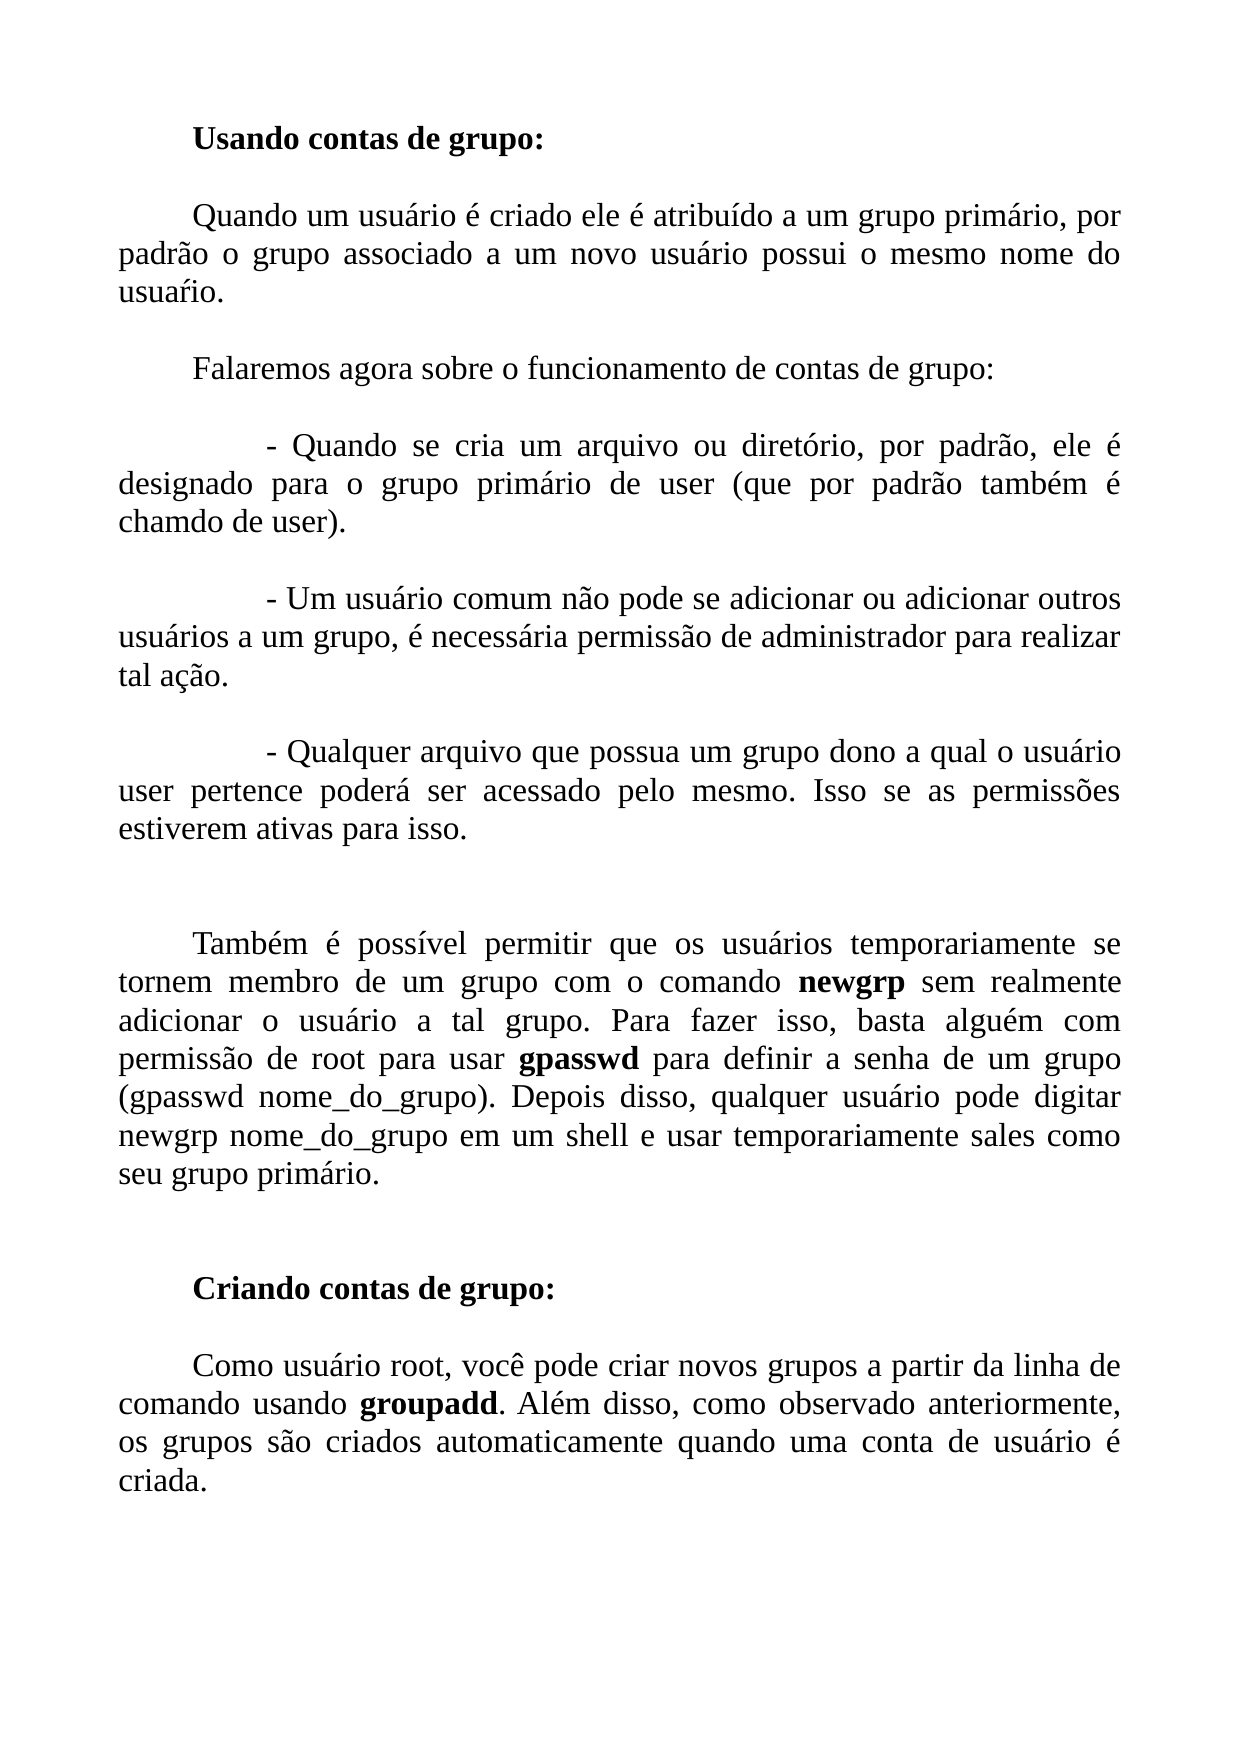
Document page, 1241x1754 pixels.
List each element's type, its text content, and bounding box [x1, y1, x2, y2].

text Criando contas de grupo: [118, 1268, 1122, 1306]
text - Um usuário comum não pode se adicionar ou adicionar outros usuários a um grupo, é necessária permissão de administrador para realizar tal ação. [118, 578, 1122, 693]
text Também é possível permitir que os usuários temporariamente se tornem membro de um grupo com o comando newgrp sem realmente adicionar o usuário a tal grupo. Para fazer isso, basta alguém com permissão de root para usar gpasswd para definir a senha de um grupo (gpasswd nome_do_grupo). Depois disso, qualquer usuário pode digitar newgrp nome_do_grupo em um shell e usar temporariamente sales como seu grupo primário. [118, 923, 1122, 1191]
text Como usuário root, você pode criar novos grupos a partir da linha de comando usando groupadd. Além disso, como observado anteriormente, os grupos são criados automaticamente quando uma conta de usuário é criada. [118, 1345, 1122, 1498]
text - Qualquer arquivo que possua um grupo dono a qual o usuário user pertence poderá ser acessado pelo mesmo. Isso se as permissões estiverem ativas para isso. [118, 731, 1122, 846]
text - Quando se cria um arquivo ou diretório, por padrão, ele é designado para o grupo primário de user (que por padrão também é chamdo de user). [118, 425, 1122, 540]
text Quando um usuário é criado ele é atribuído a um grupo primário, por padrão o grupo associado a um novo usuário possui o mesmo nome do usuaŕio. [118, 195, 1122, 310]
text Falaremos agora sobre o funcionamento de contas de grupo: [118, 348, 1122, 386]
text Usando contas de grupo: [118, 118, 1122, 156]
